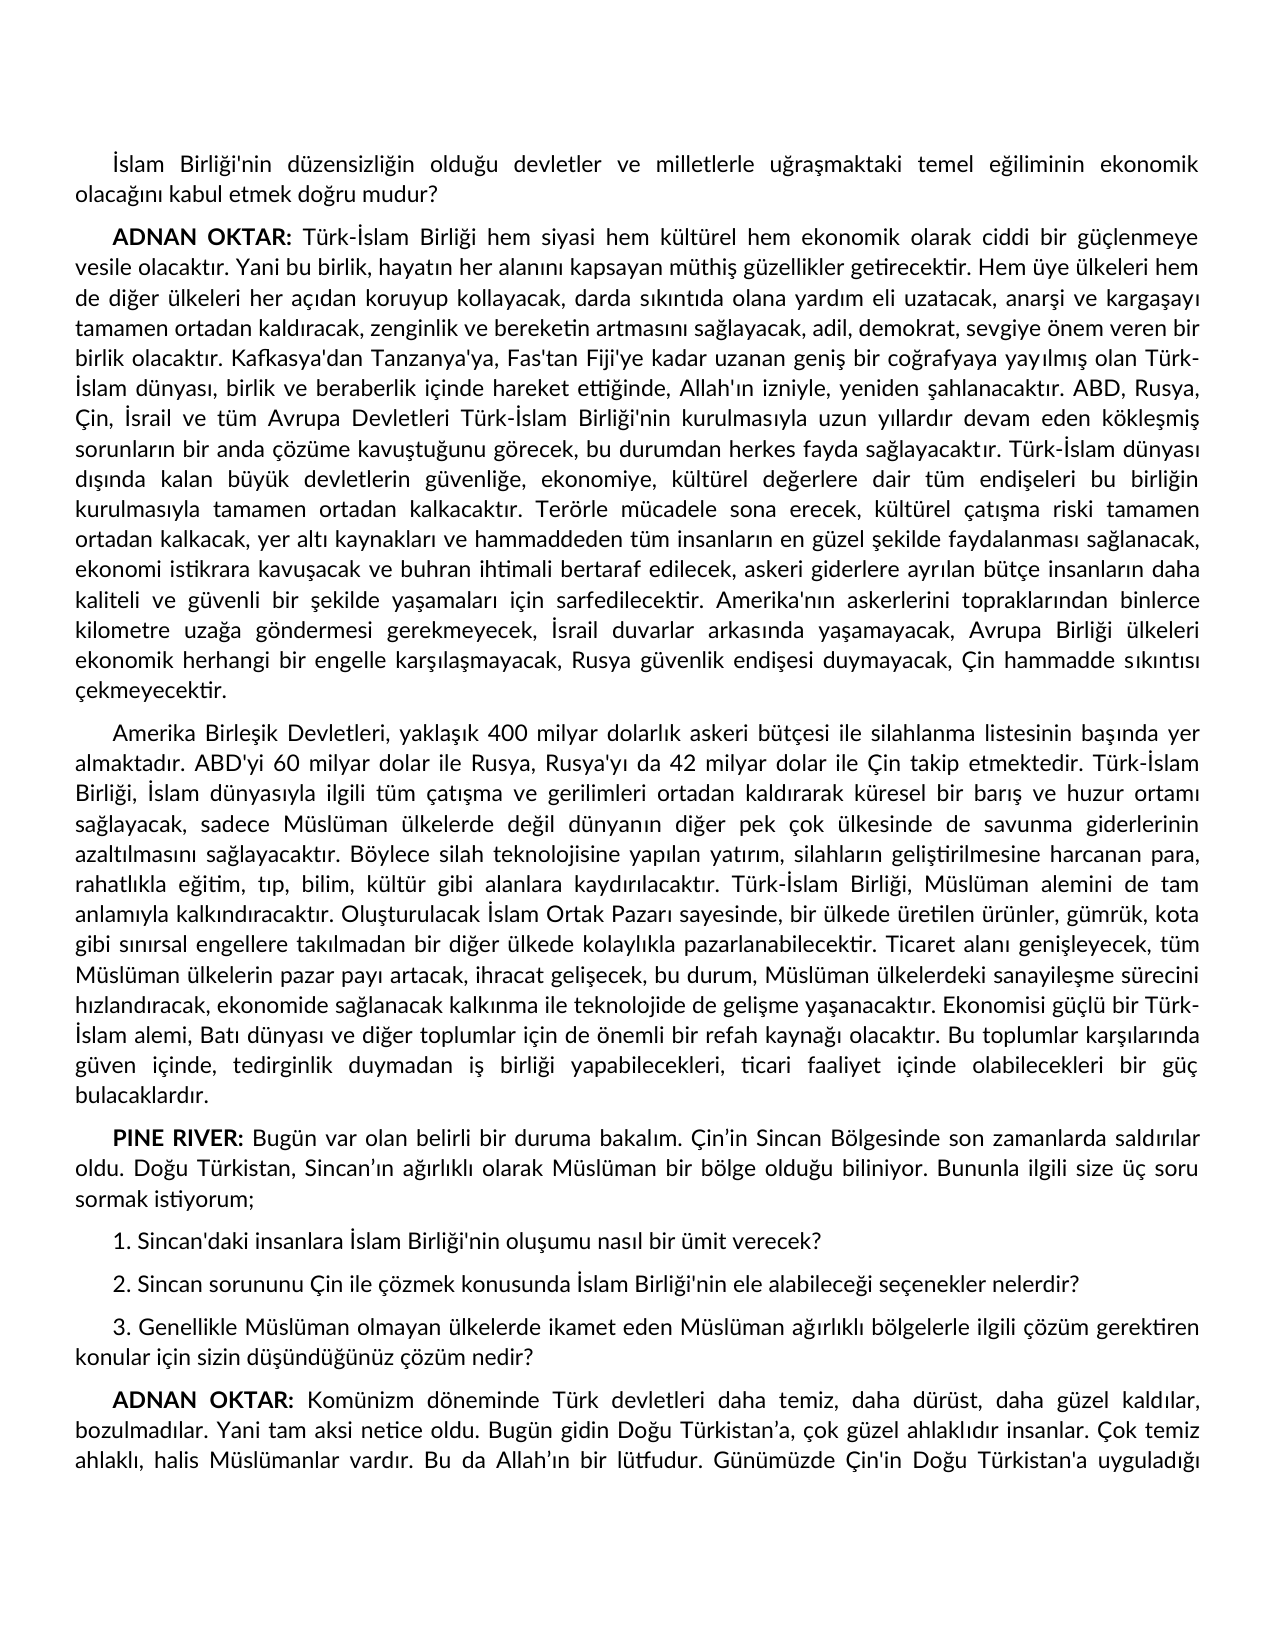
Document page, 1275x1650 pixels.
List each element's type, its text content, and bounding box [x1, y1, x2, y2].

text ADNAN OKTAR: Türk-İslam Birliği hem siyasi hem kültürel hem ekonomik olarak ciddi bir güçlenmeye vesile olacaktır. Yani bu birlik, hayatın her alanını kapsayan müthiş güzellikler getirecektir. Hem üye ülkeleri hem de diğer ülkeleri her açıdan koruyup kollayacak, darda sıkıntıda olana yardım eli uzatacak, anarşi ve kargaşayı tamamen ortadan kaldıracak, zenginlik ve bereketin artmasını sağlayacak, adil, demokrat, sevgiye önem veren bir birlik olacaktır. Kafkasya'dan Tanzanya'ya, Fas'tan Fiji'ye kadar uzanan geniş bir coğrafyaya yayılmış olan Türk-İslam dünyası, birlik ve beraberlik içinde hareket ettiğinde, Allah'ın izniyle, yeniden şahlanacaktır. ABD, Rusya, Çin, İsrail ve tüm Avrupa Devletleri Türk-İslam Birliği'nin kurulmasıyla uzun yıllardır devam eden kökleşmiş sorunların bir anda çözüme kavuştuğunu görecek, bu durumdan herkes fayda sağlayacaktır. Türk-İslam dünyası dışında kalan büyük devletlerin güvenliğe, ekonomiye, kültürel değerlere dair tüm endişeleri bu birliğin kurulmasıyla tamamen ortadan kalkacaktır. Terörle mücadele sona erecek, kültürel çatışma riski tamamen ortadan kalkacak, yer altı kaynakları ve hammaddeden tüm insanların en güzel şekilde faydalanması sağlanacak, ekonomi istikrara kavuşacak ve buhran ihtimali bertaraf edilecek, askeri giderlere ayrılan bütçe insanların daha kaliteli ve güvenli bir şekilde yaşamaları için sarfedilecektir. Amerika'nın askerlerini topraklarından binlerce kilometre uzağa göndermesi gerekmeyecek, İsrail duvarlar arkasında yaşamayacak, Avrupa Birliği ülkeleri ekonomik herhangi bir engelle karşılaşmayacak, Rusya güvenlik endişesi duymayacak, Çin hammadde sıkıntısı çekmeyecektir. [75, 223, 1200, 703]
text 1. Sincan'daki insanlara İslam Birliği'nin oluşumu nasıl bir ümit verecek? [75, 1227, 1200, 1254]
text Amerika Birleşik Devletleri, yaklaşık 400 milyar dolarlık askeri bütçesi ile silahlanma listesinin başında yer almaktadır. ABD'yi 60 milyar dolar ile Rusya, Rusya'yı da 42 milyar dolar ile Çin takip etmektedir. Türk-İslam Birliği, İslam dünyasıyla ilgili tüm çatışma ve gerilimleri ortadan kaldırarak küresel bir barış ve huzur ortamı sağlayacak, sadece Müslüman ülkelerde değil dünyanın diğer pek çok ülkesinde de savunma giderlerinin azaltılmasını sağlayacaktır. Böylece silah teknolojisine yapılan yatırım, silahların geliştirilmesine harcanan para, rahatlıkla eğitim, tıp, bilim, kültür gibi alanlara kaydırılacaktır. Türk-İslam Birliği, Müslüman alemini de tam anlamıyla kalkındıracaktır. Oluşturulacak İslam Ortak Pazarı sayesinde, bir ülkede üretilen ürünler, gümrük, kota gibi sınırsal engellere takılmadan bir diğer ülkede kolaylıkla pazarlanabilecektir. Ticaret alanı genişleyecek, tüm Müslüman ülkelerin pazar payı artacak, ihracat gelişecek, bu durum, Müslüman ülkelerdeki sanayileşme sürecini hızlandıracak, ekonomide sağlanacak kalkınma ile teknolojide de gelişme yaşanacaktır. Ekonomisi güçlü bir Türk-İslam alemi, Batı dünyası ve diğer toplumlar için de önemli bir refah kaynağı olacaktır. Bu toplumlar karşılarında güven içinde, tedirginlik duymadan iş birliği yapabilecekleri, ticari faaliyet içinde olabilecekleri bir güç bulacaklardır. [75, 719, 1200, 1109]
text 3. Genellikle Müslüman olmayan ülkelerde ikamet eden Müslüman ağırlıklı bölgelerle ilgili çözüm gerektiren konular için sizin düşündüğünüz çözüm nedir? [75, 1312, 1200, 1370]
text 2. Sincan sorununu Çin ile çözmek konusunda İslam Birliği'nin ele alabileceği seçenekler nelerdir? [75, 1270, 1200, 1297]
text ADNAN OKTAR: Komünizm döneminde Türk devletleri daha temiz, daha dürüst, daha güzel kaldılar, bozulmadılar. Yani tam aksi netice oldu. Bugün gidin Doğu Türkistan’a, çok güzel ahlaklıdır insanlar. Çok temiz ahlaklı, halis Müslümanlar vardır. Bu da Allah’ın bir lütfudur. Günümüzde Çin'in Doğu Türkistan'a uyguladığı [75, 1385, 1200, 1473]
text İslam Birliği'nin düzensizliğin olduğu devletler ve milletlerle uğraşmaktaki temel eğiliminin ekonomik olacağını kabul etmek doğru mudur? [75, 150, 1200, 208]
text PINE RIVER: Bugün var olan belirli bir duruma bakalım. Çin’in Sincan Bölgesinde son zamanlarda saldırılar oldu. Doğu Türkistan, Sincan’ın ağırlıklı olarak Müslüman bir bölge olduğu biliniyor. Bununla ilgili size üç soru sormak istiyorum; [75, 1124, 1200, 1212]
